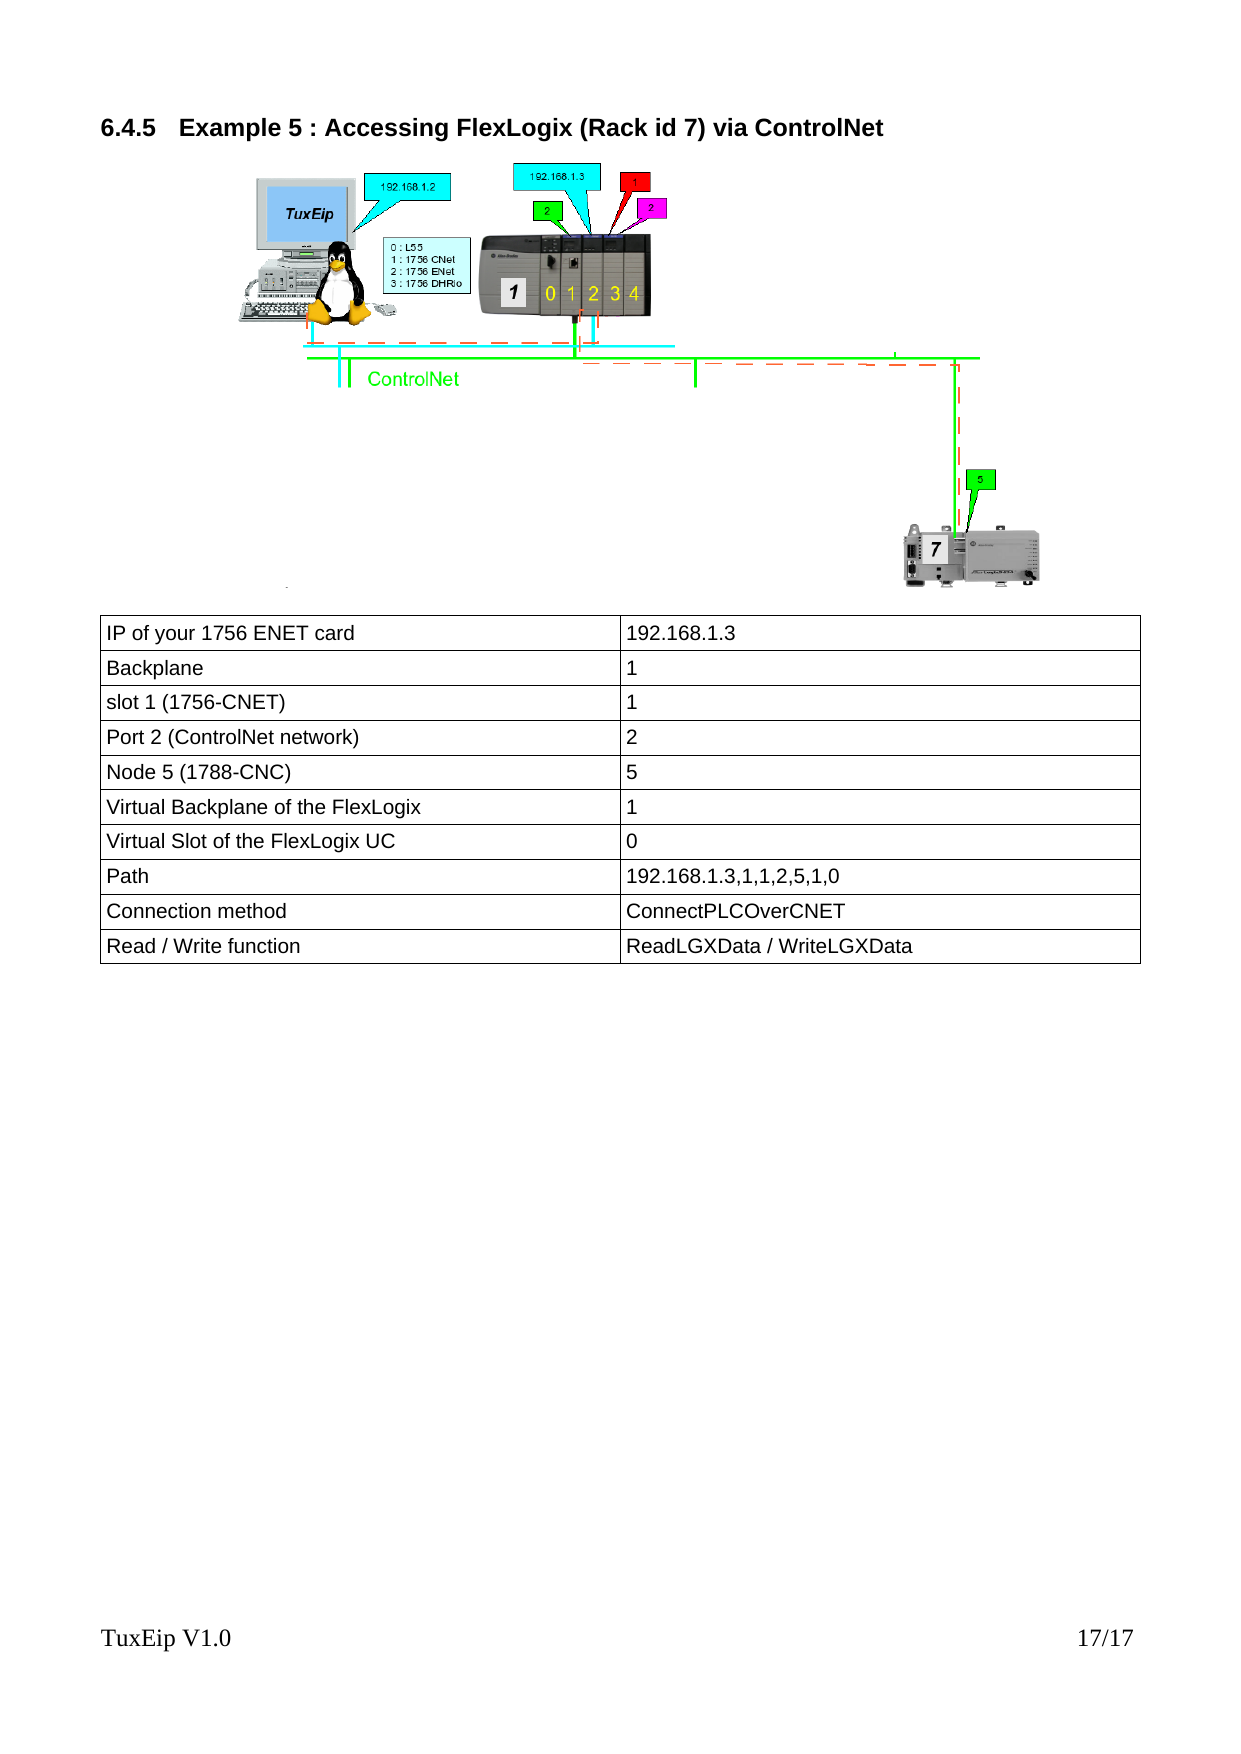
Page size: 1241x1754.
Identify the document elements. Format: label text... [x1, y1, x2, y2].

table_cell Path [101, 860, 620, 894]
table_cell 1 [621, 651, 1140, 685]
table_cell Connection method [101, 895, 620, 928]
table_cell slot 1 (1756-CNET) [101, 686, 620, 720]
table_cell ConnectPLCOverCNET [621, 895, 1140, 928]
subtitle Example 5 : Accessing FlexLogix (Rack id 7) via ControlNet [100, 113, 1140, 141]
table_cell 192.168.1.3,1,1,2,5,1,0 [621, 860, 1140, 894]
table_cell ReadLGXData / WriteLGXData [621, 930, 1140, 963]
table_header 192.168.1.3 [621, 616, 1140, 650]
table_header IP of your 1756 ENET card [101, 616, 620, 650]
table_cell Read / Write function [101, 930, 620, 963]
table_cell Virtual Slot of the FlexLogix UC [101, 825, 620, 859]
table_cell Port 2 (ControlNet network) [101, 721, 620, 754]
table_cell 2 [621, 721, 1140, 754]
table_cell Backplane [101, 651, 620, 685]
table_cell 0 [621, 825, 1140, 859]
table_cell 1 [621, 686, 1140, 720]
table_cell Virtual Backplane of the FlexLogix [101, 790, 620, 824]
table_cell 1 [621, 790, 1140, 824]
picture [238, 163, 1040, 588]
table_cell Node 5 (1788-CNC) [101, 756, 620, 789]
table_cell 5 [621, 756, 1140, 789]
